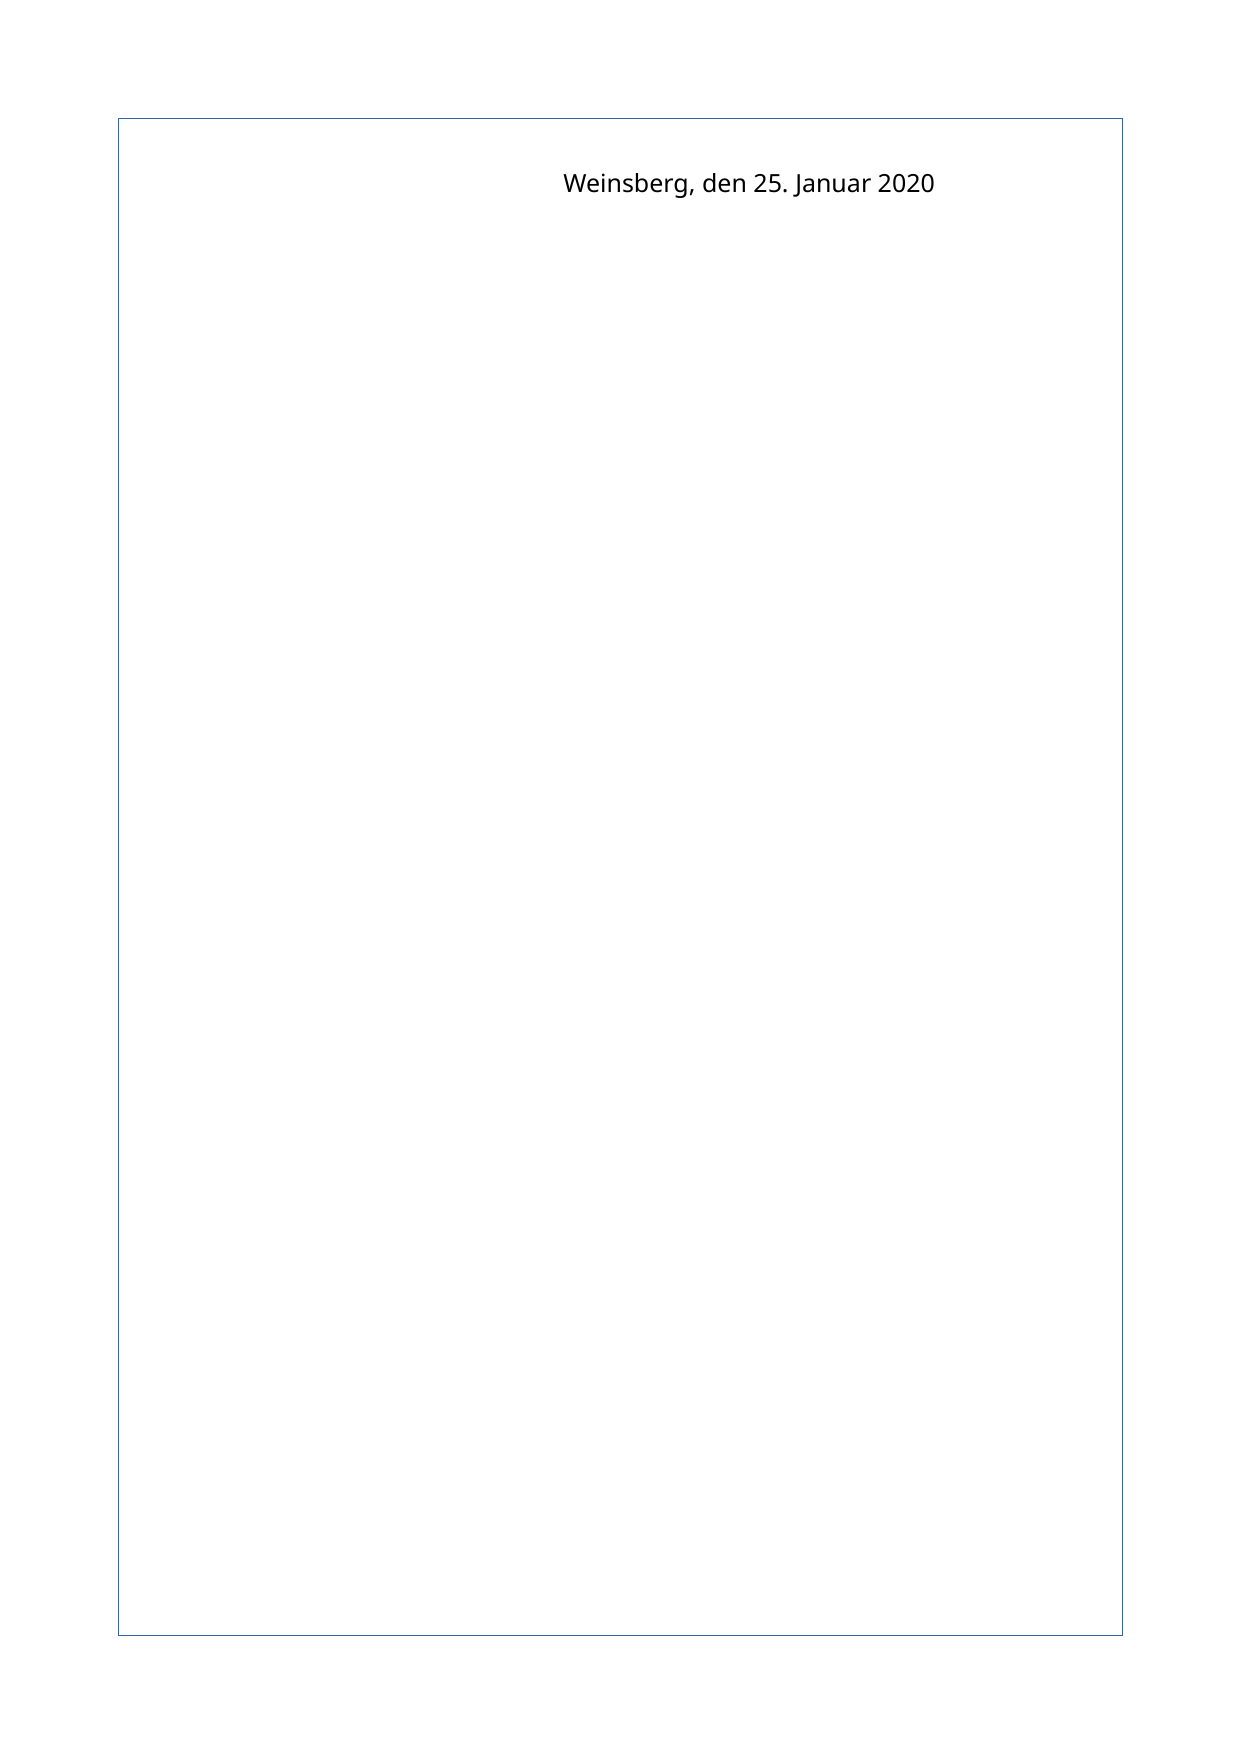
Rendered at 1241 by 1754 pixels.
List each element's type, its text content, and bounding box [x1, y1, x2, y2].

text Weinsberg, den 25. Januar 2020 [130, 130, 1110, 210]
